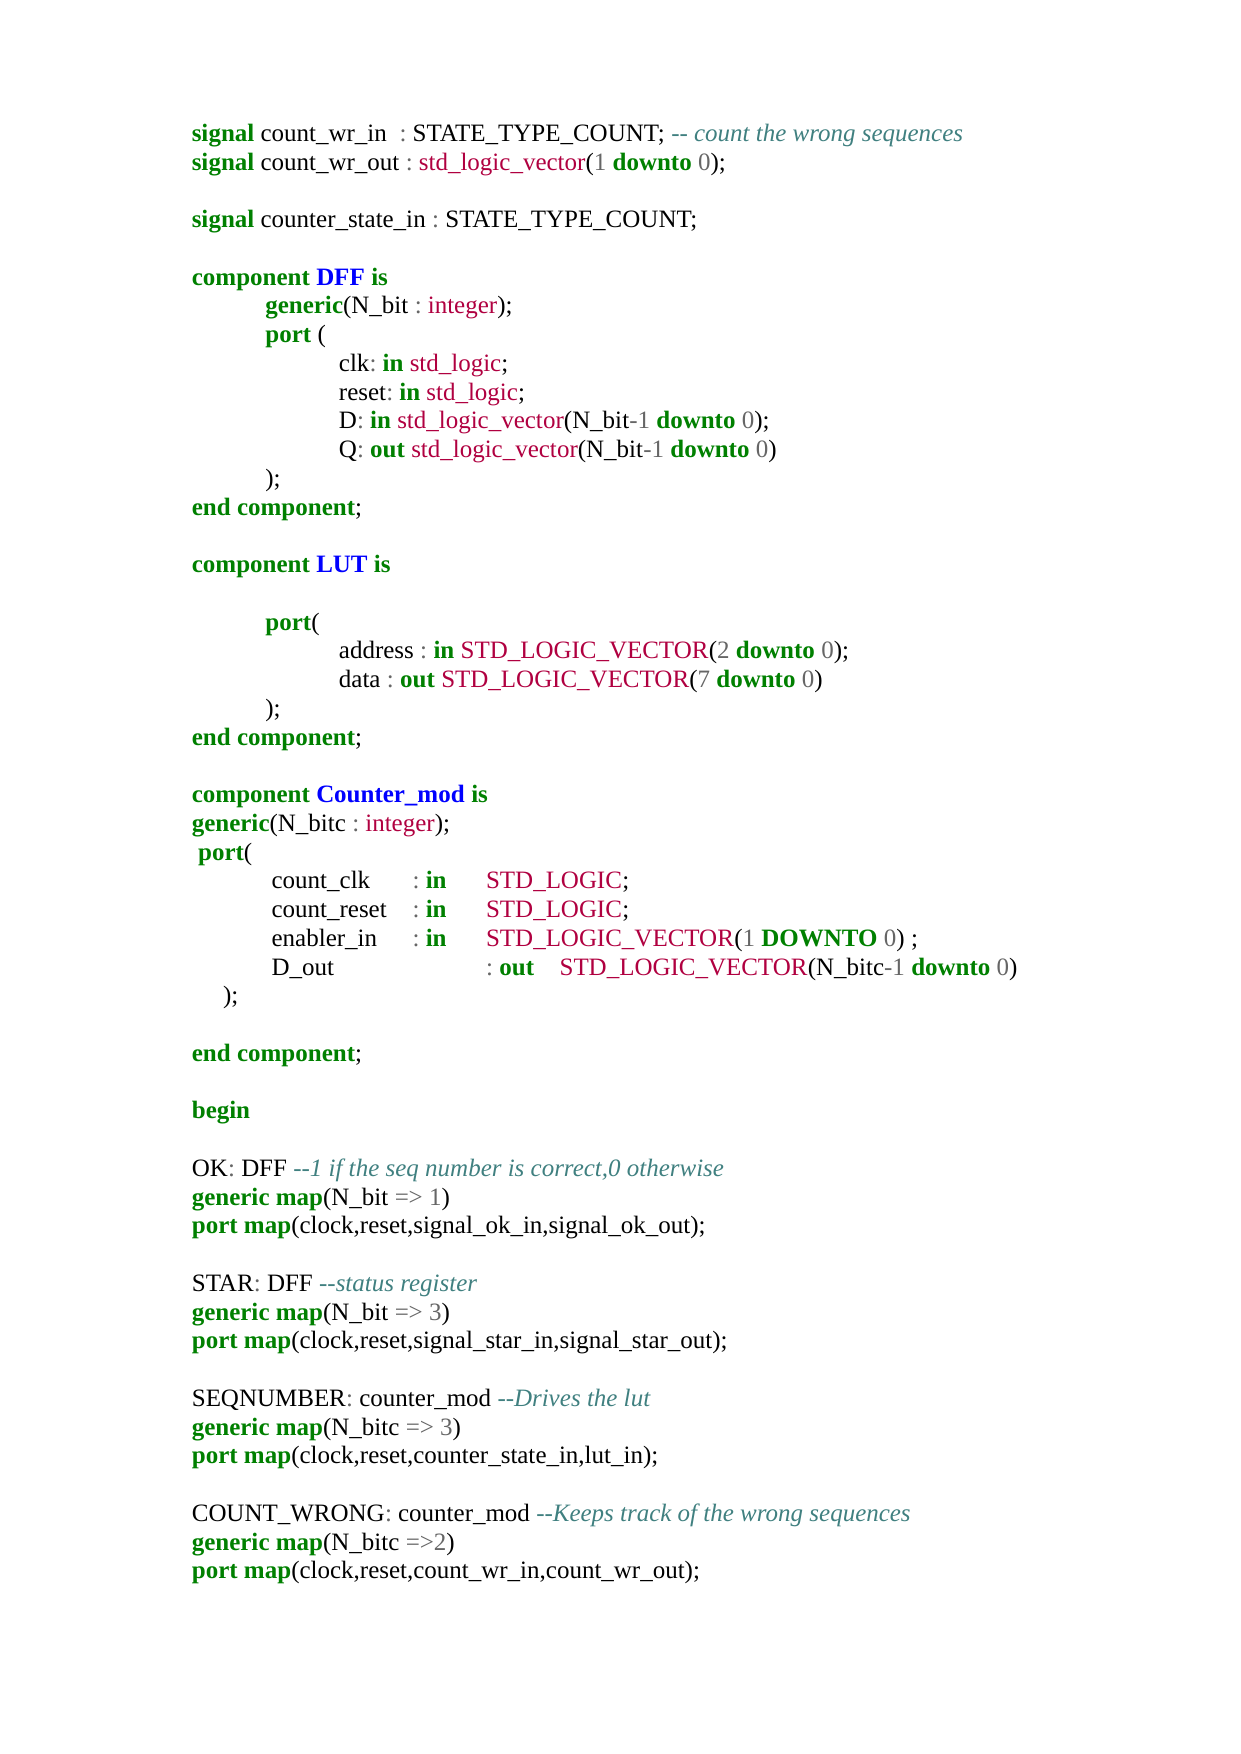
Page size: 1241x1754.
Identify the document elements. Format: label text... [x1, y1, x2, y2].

text signal count_wr_in : STATE_TYPE_COUNT; -- count the wrong sequences [118, 118, 1122, 147]
text generic(N_bitc : integer); [118, 808, 1122, 837]
text Q: out std_logic_vector(N_bit-1 downto 0) [118, 434, 1122, 463]
text count_clk : in STD_LOGIC; [118, 866, 1122, 894]
text begin [118, 1096, 1122, 1124]
text generic map(N_bitc =>2) [118, 1527, 1122, 1556]
text STAR: DFF --status register [118, 1268, 1122, 1297]
text signal counter_state_in : STATE_TYPE_COUNT; [118, 204, 1122, 233]
text end component; [118, 492, 1122, 521]
text generic(N_bit : integer); [118, 291, 1122, 319]
text ); [118, 693, 1122, 722]
text enabler_in : in STD_LOGIC_VECTOR(1 DOWNTO 0) ; [118, 923, 1122, 952]
text clk: in std_logic; [118, 348, 1122, 377]
text port map(clock,reset,signal_ok_in,signal_ok_out); [118, 1211, 1122, 1239]
text ); [118, 981, 1122, 1009]
text generic map(N_bitc => 3) [118, 1412, 1122, 1441]
text port map(clock,reset,counter_state_in,lut_in); [118, 1441, 1122, 1469]
text end component; [118, 1038, 1122, 1067]
text port map(clock,reset,count_wr_in,count_wr_out); [118, 1556, 1122, 1584]
text component LUT is [118, 549, 1122, 578]
text port( [118, 607, 1122, 636]
text end component; [118, 722, 1122, 751]
text SEQNUMBER: counter_mod --Drives the lut [118, 1383, 1122, 1412]
text reset: in std_logic; [118, 377, 1122, 406]
text count_reset : in STD_LOGIC; [118, 894, 1122, 923]
text generic map(N_bit => 1) [118, 1182, 1122, 1211]
text ); [118, 463, 1122, 492]
text signal count_wr_out : std_logic_vector(1 downto 0); [118, 147, 1122, 176]
text port map(clock,reset,signal_star_in,signal_star_out); [118, 1326, 1122, 1354]
text D_out : out STD_LOGIC_VECTOR(N_bitc-1 downto 0) [118, 952, 1122, 981]
text COUNT_WRONG: counter_mod --Keeps track of the wrong sequences [118, 1498, 1122, 1527]
text address : in STD_LOGIC_VECTOR(2 downto 0); [118, 636, 1122, 664]
text D: in std_logic_vector(N_bit-1 downto 0); [118, 406, 1122, 434]
text port( [118, 837, 1122, 866]
text generic map(N_bit => 3) [118, 1297, 1122, 1326]
text component Counter_mod is [118, 779, 1122, 808]
text component DFF is [118, 262, 1122, 291]
text data : out STD_LOGIC_VECTOR(7 downto 0) [118, 664, 1122, 693]
text port ( [118, 319, 1122, 348]
text OK: DFF --1 if the seq number is correct,0 otherwise [118, 1153, 1122, 1182]
